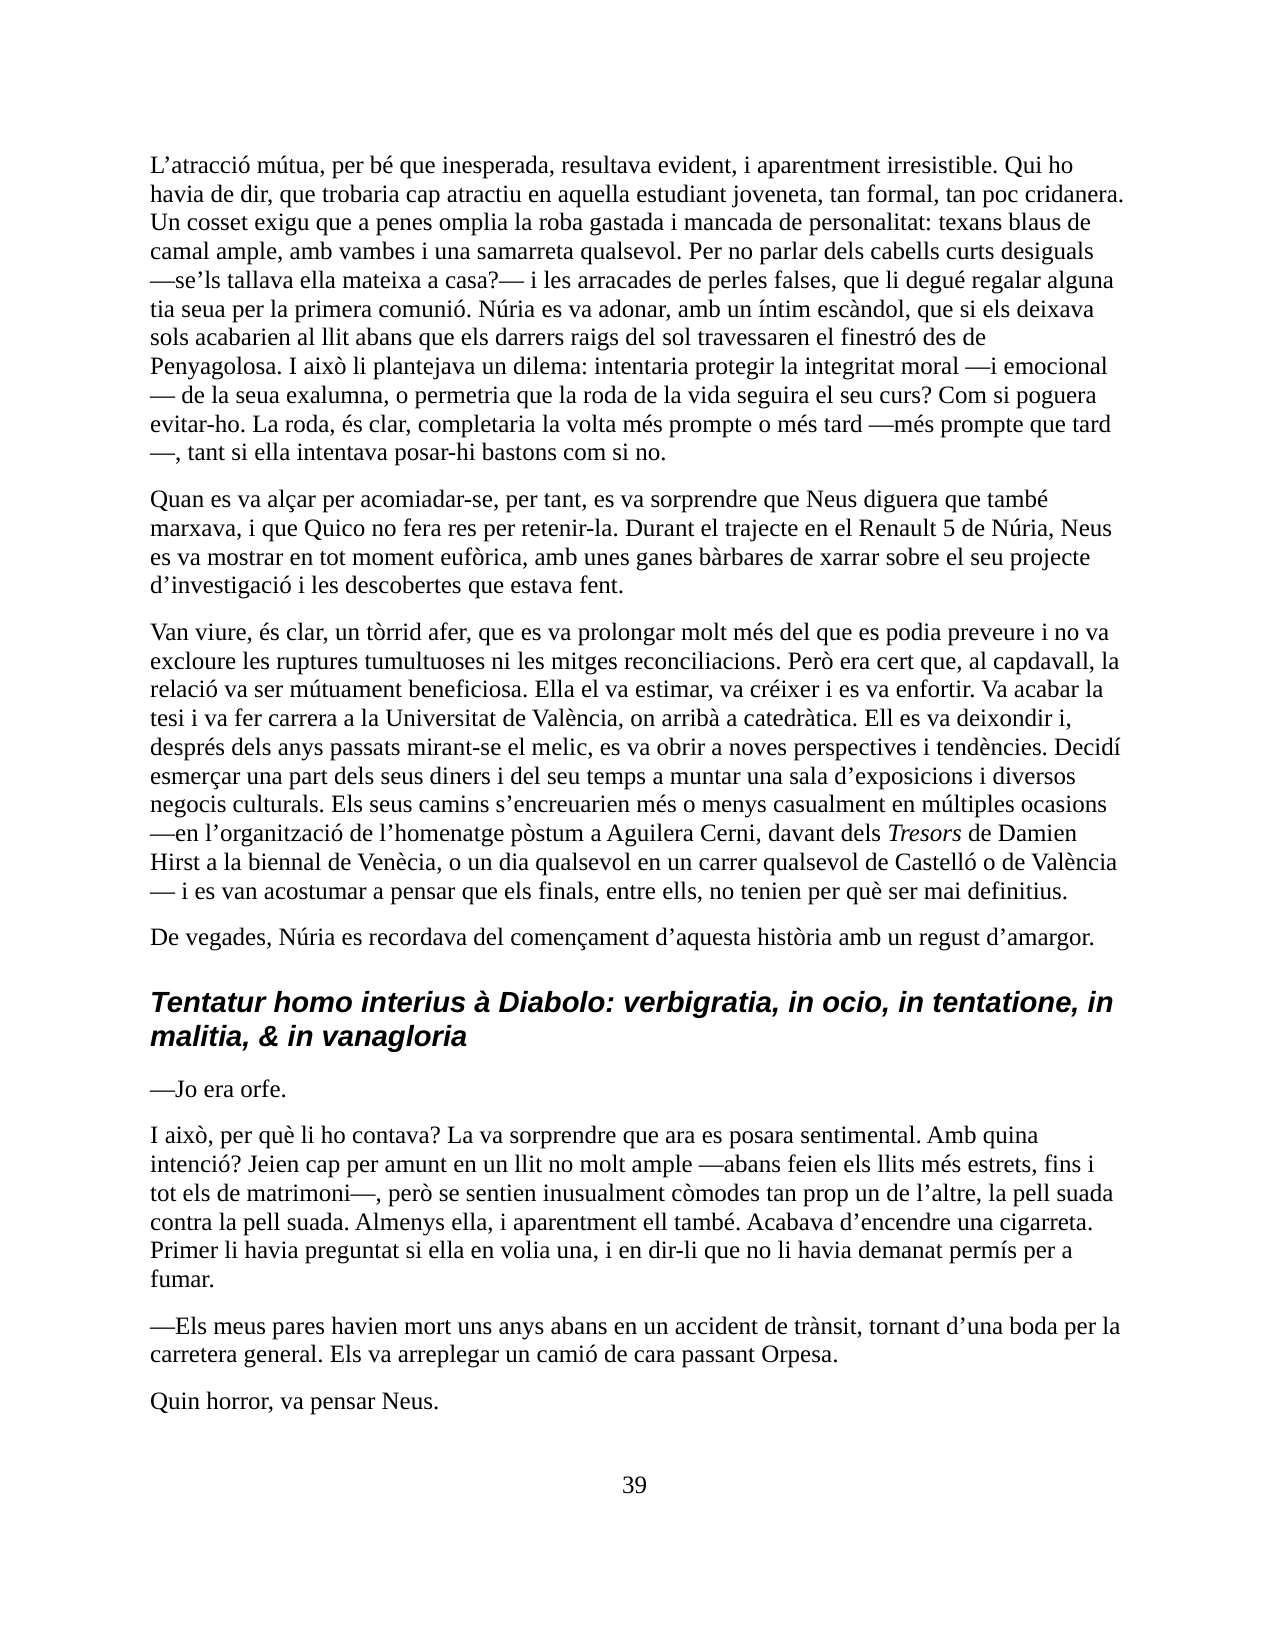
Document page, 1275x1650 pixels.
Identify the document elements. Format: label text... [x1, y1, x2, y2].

text —Els meus pares havien mort uns anys abans en un accident de trànsit, tornant d’una boda per la carretera general. Els va arreplegar un camió de cara passant Orpesa. [150, 1311, 1125, 1368]
text —Jo era orfe. [150, 1074, 1125, 1102]
text Quan es va alçar per acomiadar-se, per tant, es va sorprendre que Neus diguera que també marxava, i que Quico no fera res per retenir-la. Durant el trajecte en el Renault 5 de Núria, Neus es va mostrar en tot moment eufòrica, amb unes ganes bàrbares de xarrar sobre el seu projecte d’investigació i les descobertes que estava fent. [150, 484, 1125, 599]
text De vegades, Núria es recordava del començament d’aquesta història amb un regust d’amargor. [150, 922, 1125, 951]
text I això, per què li ho contava? La va sorprendre que ara es posara sentimental. Amb quina intenció? Jeien cap per amunt en un llit no molt ample —abans feien els llits més estrets, fins i tot els de matrimoni—, però se sentien inusualment còmodes tan prop un de l’altre, la pell suada contra la pell suada. Almenys ella, i aparentment ell també. Acabava d’encendre una cigarreta. Primer li havia preguntat si ella en volia una, i en dir-li que no li havia demanat permís per a fumar. [150, 1120, 1125, 1293]
text Van viure, és clar, un tòrrid afer, que es va prolongar molt més del que es podia preveure i no va excloure les ruptures tumultuoses ni les mitges reconciliacions. Però era cert que, al capdavall, la relació va ser mútuament beneficiosa. Ella el va estimar, va créixer i es va enfortir. Va acabar la tesi i va fer carrera a la Universitat de València, on arribà a catedràtica. Ell es va deixondir i, després dels anys passats mirant-se el melic, es va obrir a noves perspectives i tendències. Decidí esmerçar una part dels seus diners i del seu temps a muntar una sala d’exposicions i diversos negocis culturals. Els seus camins s’encreuarien més o menys casualment en múltiples ocasions —en l’organització de l’homenatge pòstum a Aguilera Cerni, davant dels Tresors de Damien Hirst a la biennal de Venècia, o un dia qualsevol en un carrer qualsevol de Castelló o de València— i es van acostumar a pensar que els finals, entre ells, no tenien per què ser mai definitius. [150, 617, 1125, 904]
text Quin horror, va pensar Neus. [150, 1386, 1125, 1415]
subtitle Tentatur homo interius à Diabolo: verbigratia, in ocio, in tentatione, in malitia, & in vanagloria [150, 985, 1125, 1052]
text L’atracció mútua, per bé que inesperada, resultava evident, i aparentment irresistible. Qui ho havia de dir, que trobaria cap atractiu en aquella estudiant joveneta, tan formal, tan poc cridanera. Un cosset exigu que a penes omplia la roba gastada i mancada de personalitat: texans blaus de camal ample, amb vambes i una samarreta qualsevol. Per no parlar dels cabells curts desiguals —se’ls tallava ella mateixa a casa?— i les arracades de perles falses, que li degué regalar alguna tia seua per la primera comunió. Núria es va adonar, amb un íntim escàndol, que si els deixava sols acabarien al llit abans que els darrers raigs del sol travessaren el finestró des de Penyagolosa. I això li plantejava un dilema: intentaria protegir la integritat moral —i emocional— de la seua exalumna, o permetria que la roda de la vida seguira el seu curs? Com si poguera evitar-ho. La roda, és clar, completaria la volta més prompte o més tard —més prompte que tard—, tant si ella intentava posar-hi bastons com si no. [150, 150, 1125, 466]
